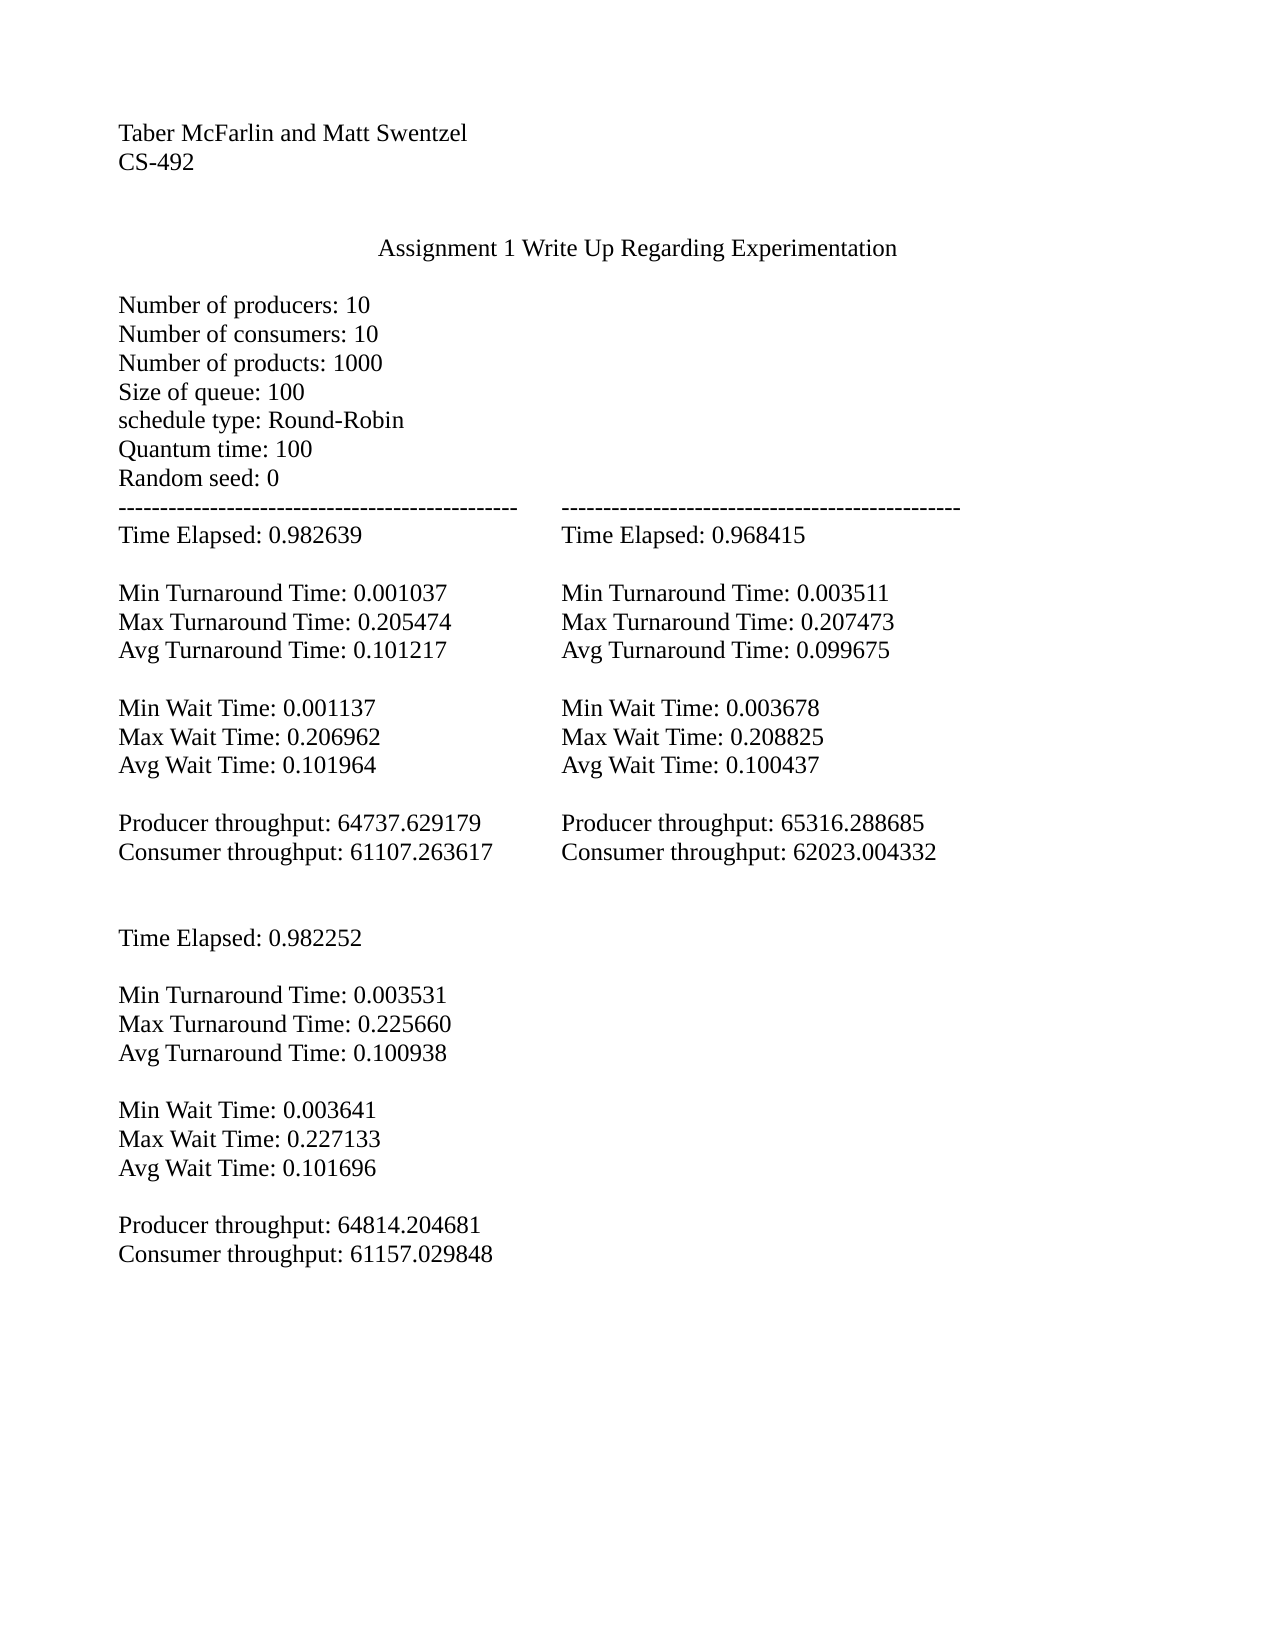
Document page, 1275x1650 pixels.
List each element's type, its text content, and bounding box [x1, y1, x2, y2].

text Number of producers: 10 [118, 291, 1157, 319]
text Assignment 1 Write Up Regarding Experimentation [118, 233, 1157, 262]
text Max Turnaround Time: 0.225660 [118, 1009, 1157, 1038]
text schedule type: Round-Robin [118, 406, 1157, 434]
text Max Wait Time: 0.206962 Max Wait Time: 0.208825 [118, 722, 1157, 751]
text Producer throughput: 64737.629179 Producer throughput: 65316.288685 [118, 808, 1157, 837]
text Avg Wait Time: 0.101964 Avg Wait Time: 0.100437 [118, 751, 1157, 779]
text Max Turnaround Time: 0.205474 Max Turnaround Time: 0.207473 [118, 607, 1157, 636]
text Number of consumers: 10 [118, 319, 1157, 348]
text Taber McFarlin and Matt Swentzel [118, 118, 1157, 147]
text Consumer throughput: 61157.029848 [118, 1239, 1157, 1268]
text Min Wait Time: 0.003641 [118, 1096, 1157, 1124]
text Producer throughput: 64814.204681 [118, 1211, 1157, 1239]
text Avg Turnaround Time: 0.101217 Avg Turnaround Time: 0.099675 [118, 636, 1157, 664]
text ------------------------------------------------ ------------------------------------------------ [118, 492, 1157, 521]
text Min Turnaround Time: 0.001037 Min Turnaround Time: 0.003511 [118, 578, 1157, 607]
text Max Wait Time: 0.227133 [118, 1124, 1157, 1153]
text Consumer throughput: 61107.263617 Consumer throughput: 62023.004332 [118, 837, 1157, 866]
text Number of products: 1000 [118, 348, 1157, 377]
text Size of queue: 100 [118, 377, 1157, 406]
text Min Turnaround Time: 0.003531 [118, 981, 1157, 1009]
text Random seed: 0 [118, 463, 1157, 492]
text Time Elapsed: 0.982639 Time Elapsed: 0.968415 [118, 521, 1157, 549]
text CS-492 [118, 147, 1157, 176]
text Time Elapsed: 0.982252 [118, 923, 1157, 952]
text Avg Turnaround Time: 0.100938 [118, 1038, 1157, 1067]
text Quantum time: 100 [118, 434, 1157, 463]
text Avg Wait Time: 0.101696 [118, 1153, 1157, 1182]
text Min Wait Time: 0.001137 Min Wait Time: 0.003678 [118, 693, 1157, 722]
